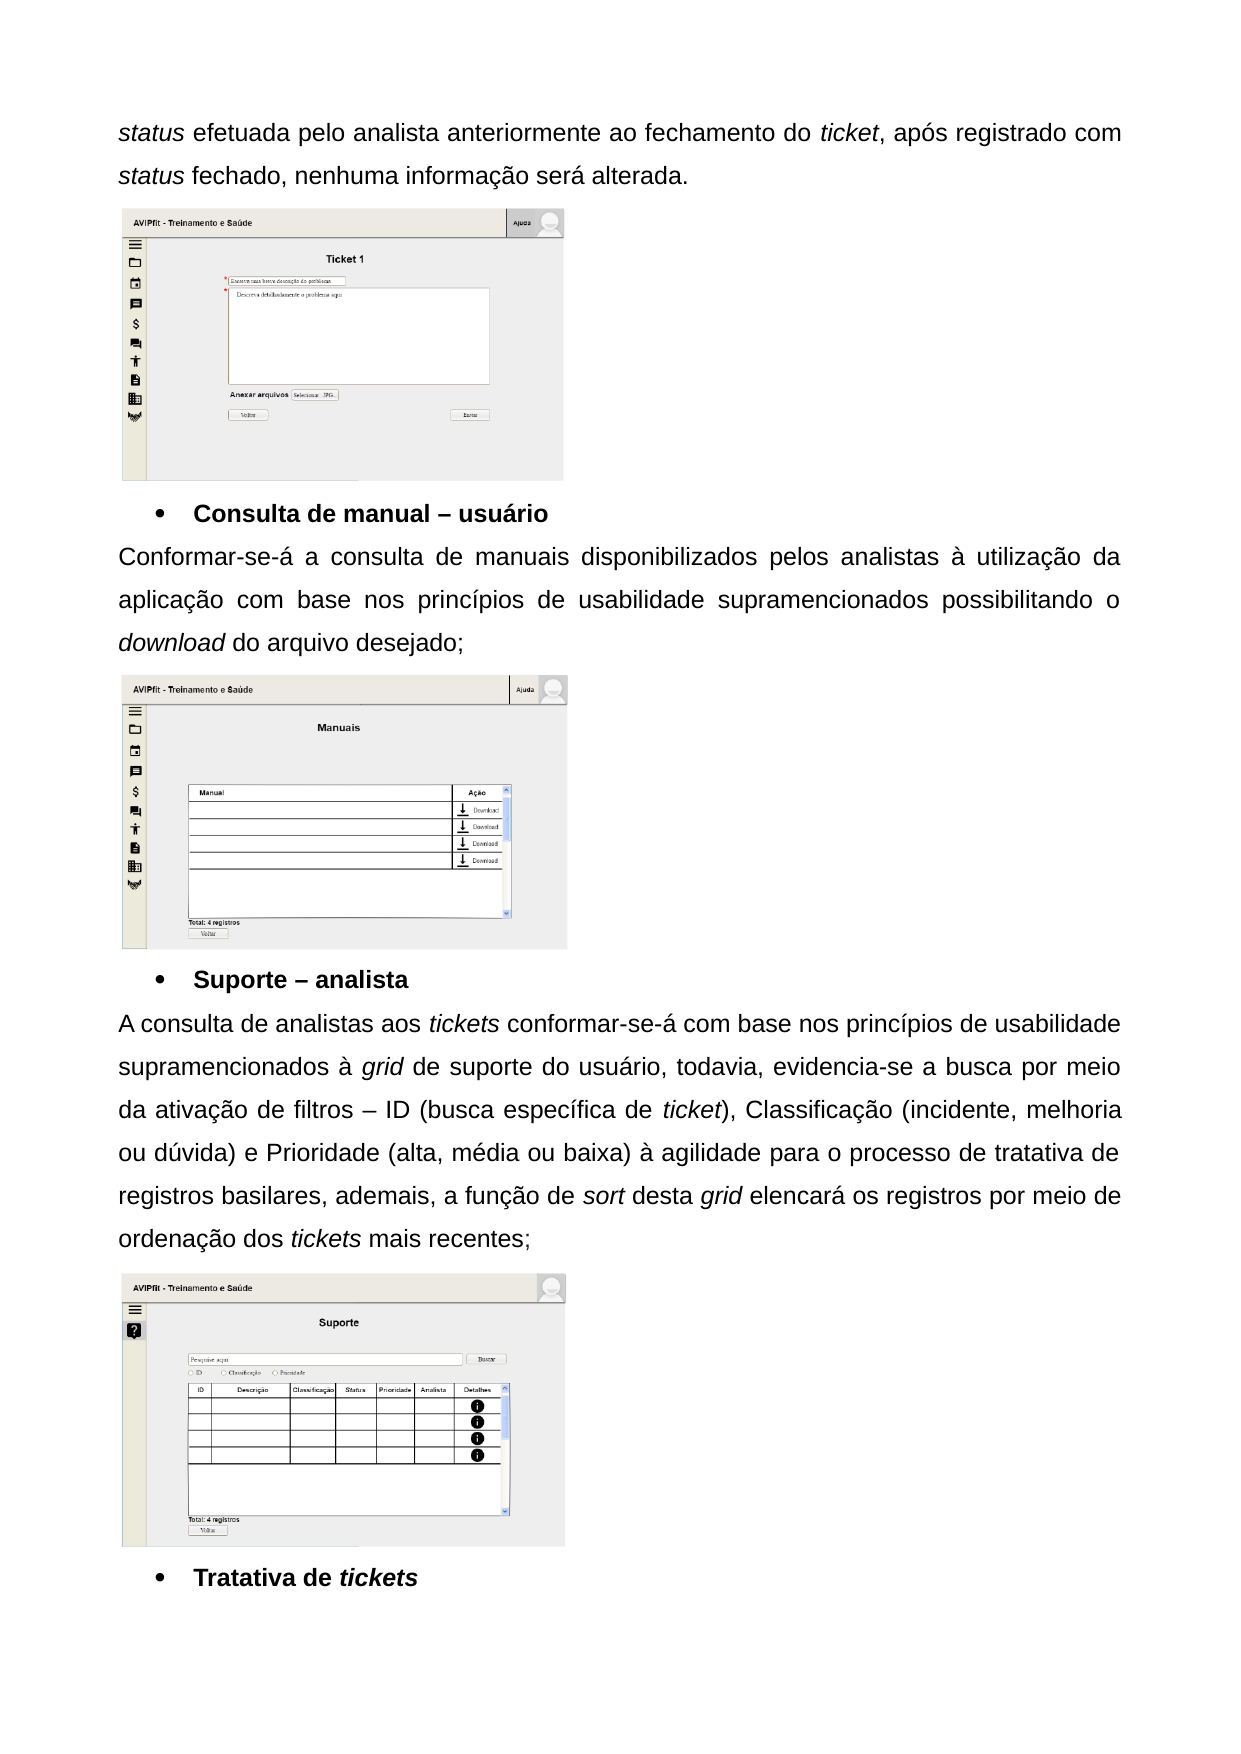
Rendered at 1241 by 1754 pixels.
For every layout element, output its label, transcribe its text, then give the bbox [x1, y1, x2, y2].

list Consulta de manual – usuário [156, 499, 1122, 527]
list Suporte – analista [156, 965, 1122, 994]
text status efetuada pelo analista anteriormente ao fechamento do ticket, após registrado com status fechado, nenhuma informação será alterada. [118, 118, 1122, 190]
list Tratativa de tickets [156, 1563, 1122, 1592]
text Conformar-se-á a consulta de manuais disponibilizados pelos analistas à utilização da aplicação com base nos princípios de usabilidade supramencionados possibilitando o download do arquivo desejado; [118, 542, 1122, 657]
text A consulta de analistas aos tickets conformar-se-á com base nos princípios de usabilidade supramencionados à grid de suporte do usuário, todavia, evidencia-se a busca por meio da ativação de filtros – ID (busca específica de ticket), Classificação (incidente, melhoria ou dúvida) e Prioridade (alta, média ou baixa) à agilidade para o processo de tratativa de registros basilares, ademais, a função de sort desta grid elencará os registros por meio de ordenação dos tickets mais recentes; [118, 1008, 1122, 1253]
